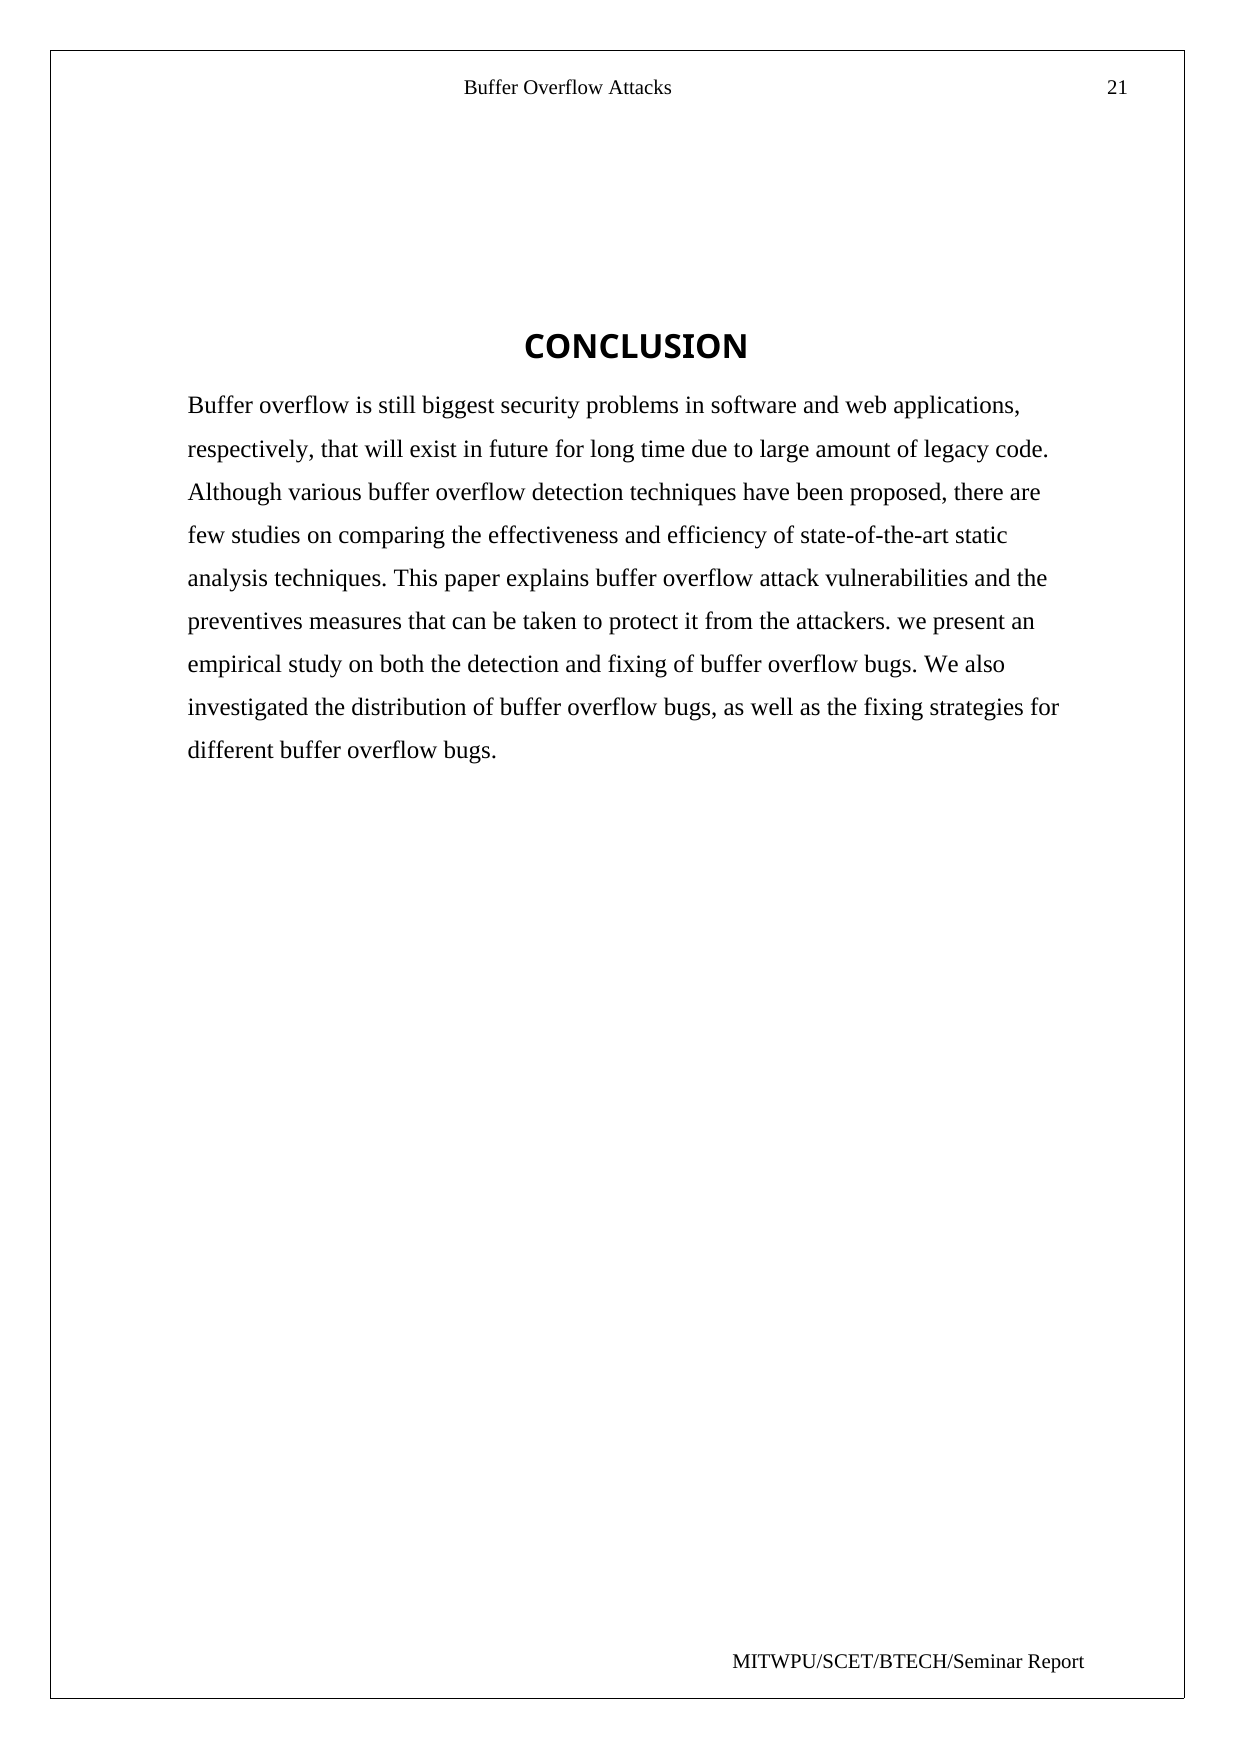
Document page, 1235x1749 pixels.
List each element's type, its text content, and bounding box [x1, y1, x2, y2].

text CONCLUSION [187, 322, 1084, 368]
text Buffer overflow is still biggest security problems in software and web applications, respectively, that will exist in future for long time due to large amount of legacy code. Although various buffer overflow detection techniques have been proposed, there are few studies on comparing the effectiveness and efficiency of state-of-the-art static analysis techniques. This paper explains buffer overflow attack vulnerabilities and the preventives measures that can be taken to protect it from the attackers. we present an empirical study on both the detection and fixing of buffer overflow bugs. We also investigated the distribution of buffer overflow bugs, as well as the fixing strategies for different buffer overflow bugs. [187, 391, 1084, 764]
